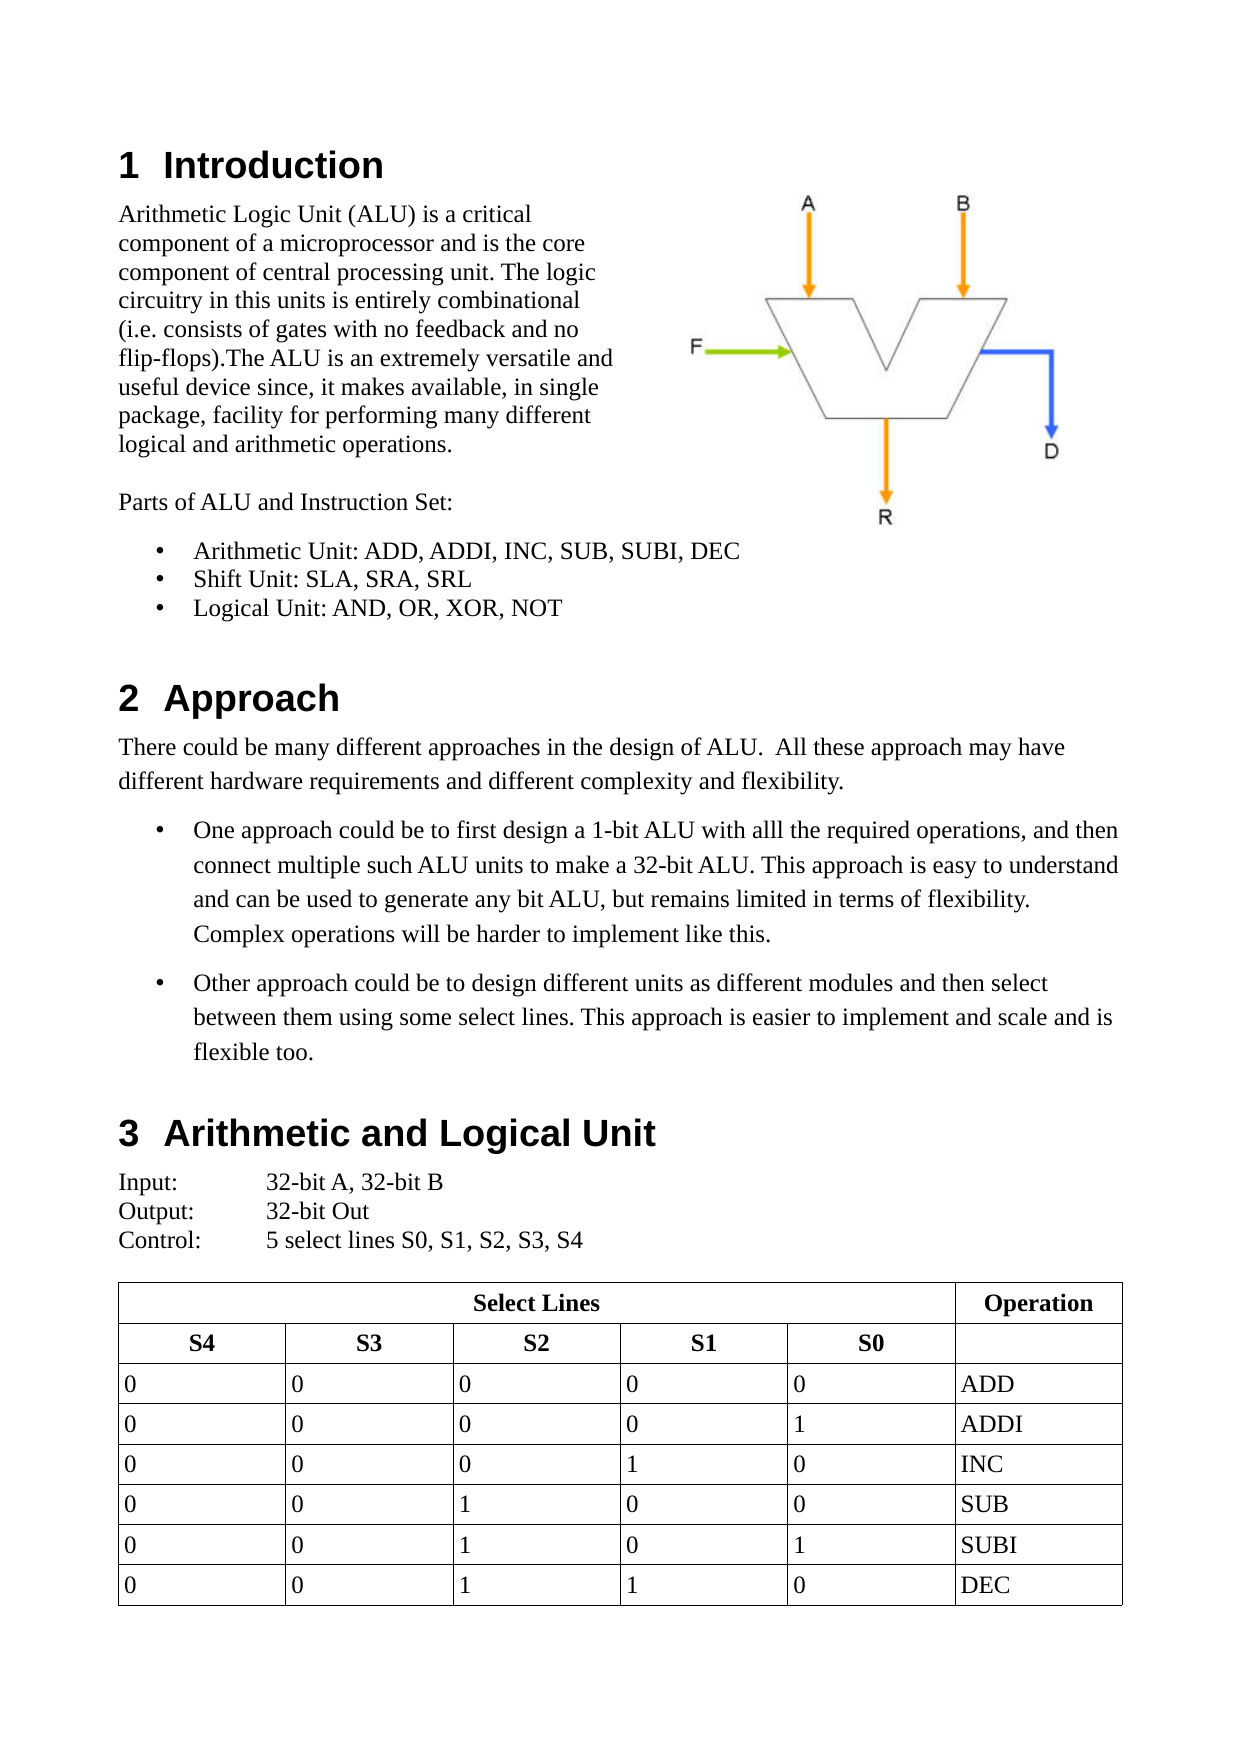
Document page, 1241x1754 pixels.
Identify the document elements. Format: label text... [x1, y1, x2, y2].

subtitle Approach [118, 676, 1122, 719]
table_cell 0 [621, 1404, 787, 1443]
text There could be many different approaches in the design of ALU. All these approach may have different hardware requirements and different complexity and flexibility. [118, 732, 1122, 795]
table_cell 0 [119, 1525, 285, 1564]
table_cell 0 [286, 1485, 453, 1524]
subtitle Introduction [118, 143, 1122, 187]
table_cell 0 [119, 1565, 285, 1605]
list Other approach could be to design different units as different modules and then select between them using some select lines. This approach is easier to implement and scale and is flexible too. [156, 968, 1122, 1066]
table_cell 1 [454, 1565, 620, 1605]
picture [689, 194, 1060, 528]
table_cell 0 [286, 1565, 453, 1605]
table_cell DEC [956, 1565, 1122, 1605]
table_cell 0 [621, 1364, 787, 1403]
table_cell 0 [286, 1404, 453, 1443]
table_cell 0 [286, 1445, 453, 1484]
subtitle Parts of ALU and Instruction Set: [118, 487, 689, 516]
subtitle Logical Unit: AND, OR, XOR, NOT [156, 593, 1122, 622]
table_cell 1 [621, 1445, 787, 1484]
table_cell ADDI [956, 1404, 1122, 1443]
text Input: 32-bit A, 32-bit B [118, 1167, 1122, 1196]
table_cell 1 [454, 1525, 620, 1564]
table_cell S2 [454, 1324, 620, 1363]
table_cell INC [956, 1445, 1122, 1484]
text Output: 32-bit Out [118, 1196, 1122, 1225]
text [1060, 199, 1122, 458]
table_cell 1 [788, 1525, 955, 1564]
table_cell 0 [454, 1445, 620, 1484]
table_cell 0 [454, 1404, 620, 1443]
table_cell 1 [621, 1565, 787, 1605]
table_cell 0 [788, 1485, 955, 1524]
table_cell 0 [621, 1525, 787, 1564]
table_cell 0 [119, 1485, 285, 1524]
table_cell S4 [119, 1324, 285, 1363]
table_header Operation [956, 1283, 1122, 1322]
subtitle Arithmetic Unit: ADD, ADDI, INC, SUB, SUBI, DEC [156, 536, 1122, 564]
table_cell 1 [454, 1485, 620, 1524]
table_cell S3 [286, 1324, 453, 1363]
text Arithmetic Logic Unit (ALU) is a critical component of a microprocessor and is the core component of central processing unit. The logic circuitry in this units is entirely combinational (i.e. consists of gates with no feedback and no flip-flops).The ALU is an extremely versatile and useful device since, it makes available, in single package, facility for performing many different logical and arithmetic operations. [118, 199, 689, 458]
table_cell 0 [119, 1404, 285, 1443]
text Control: 5 select lines S0, S1, S2, S3, S4 [118, 1225, 1122, 1253]
table_cell 0 [454, 1364, 620, 1403]
table_cell SUBI [956, 1525, 1122, 1564]
table_cell 0 [119, 1445, 285, 1484]
table_cell S0 [788, 1324, 955, 1363]
table_cell SUB [956, 1485, 1122, 1524]
table_cell 0 [788, 1565, 955, 1605]
subtitle Arithmetic and Logical Unit [118, 1111, 1122, 1155]
subtitle [1060, 487, 1122, 516]
table_cell 0 [119, 1364, 285, 1403]
table_cell 0 [286, 1525, 453, 1564]
table_header Select Lines [119, 1283, 955, 1322]
table_cell 0 [286, 1364, 453, 1403]
table_cell 0 [788, 1445, 955, 1484]
table_cell 0 [621, 1485, 787, 1524]
table_cell ADD [956, 1364, 1122, 1403]
table_cell [956, 1324, 1122, 1363]
table_cell 0 [788, 1364, 955, 1403]
table_cell 1 [788, 1404, 955, 1443]
subtitle Shift Unit: SLA, SRA, SRL [156, 564, 1122, 593]
table_cell S1 [621, 1324, 787, 1363]
list One approach could be to first design a 1-bit ALU with alll the required operations, and then connect multiple such ALU units to make a 32-bit ALU. This approach is easy to understand and can be used to generate any bit ALU, but remains limited in terms of flexibility. Complex operations will be harder to implement like this. [156, 816, 1122, 948]
